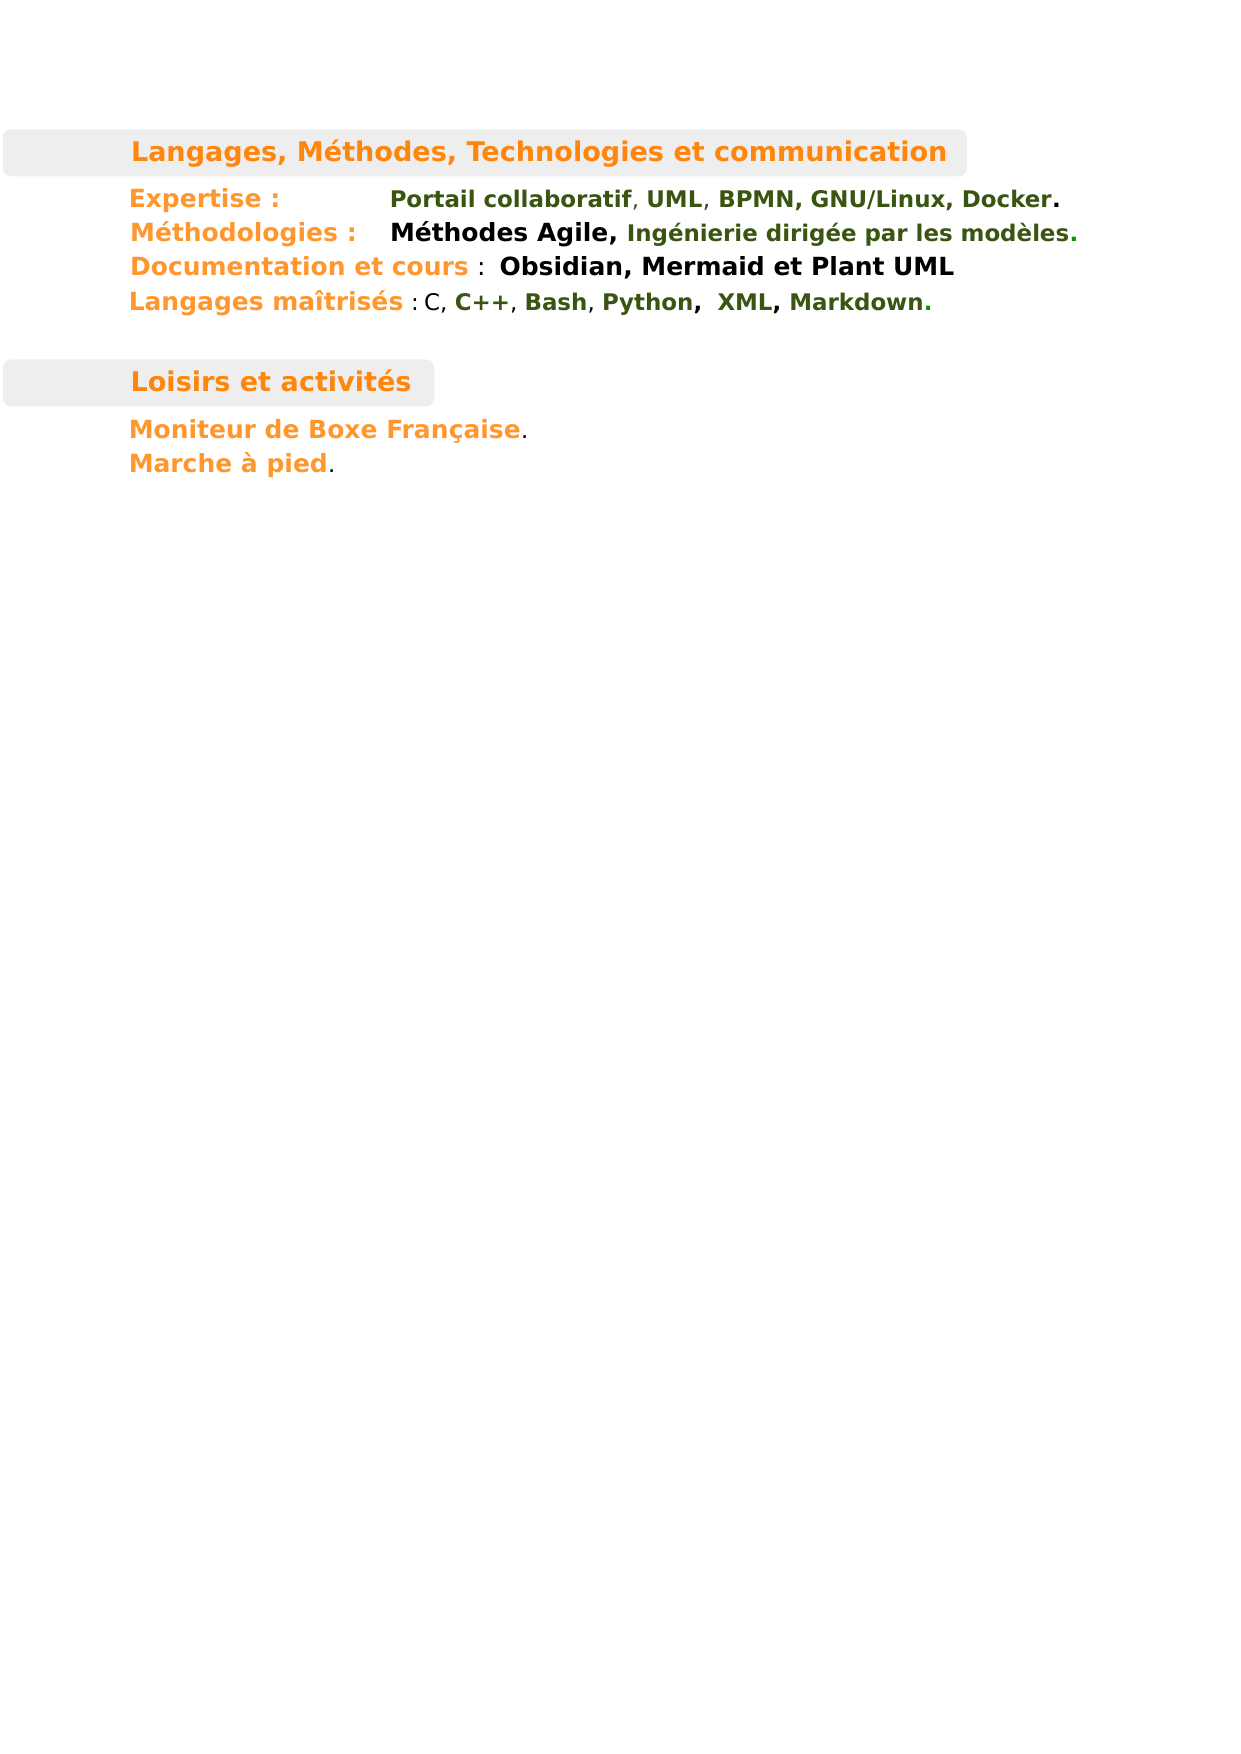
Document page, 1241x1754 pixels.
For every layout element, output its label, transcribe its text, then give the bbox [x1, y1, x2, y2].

text Moniteur de Boxe Française. [128, 415, 1122, 444]
text Méthodologies : Méthodes Agile, Ingénierie dirigée par les modèles. [130, 218, 1122, 247]
text Langages, Méthodes, Technologies et communication [967, 136, 1122, 167]
text Loisirs et activités [435, 366, 1122, 398]
text Expertise : Portail collaboratif, UML, BPMN, GNU/Linux, Docker. [128, 184, 1122, 213]
text Marche à pied. [128, 449, 1122, 478]
text Documentation et cours : Obsidian, Mermaid et Plant UML [130, 252, 1122, 282]
text Langages maîtrisés : C, C++, Bash, Python, XML, Markdown. [128, 287, 1122, 316]
